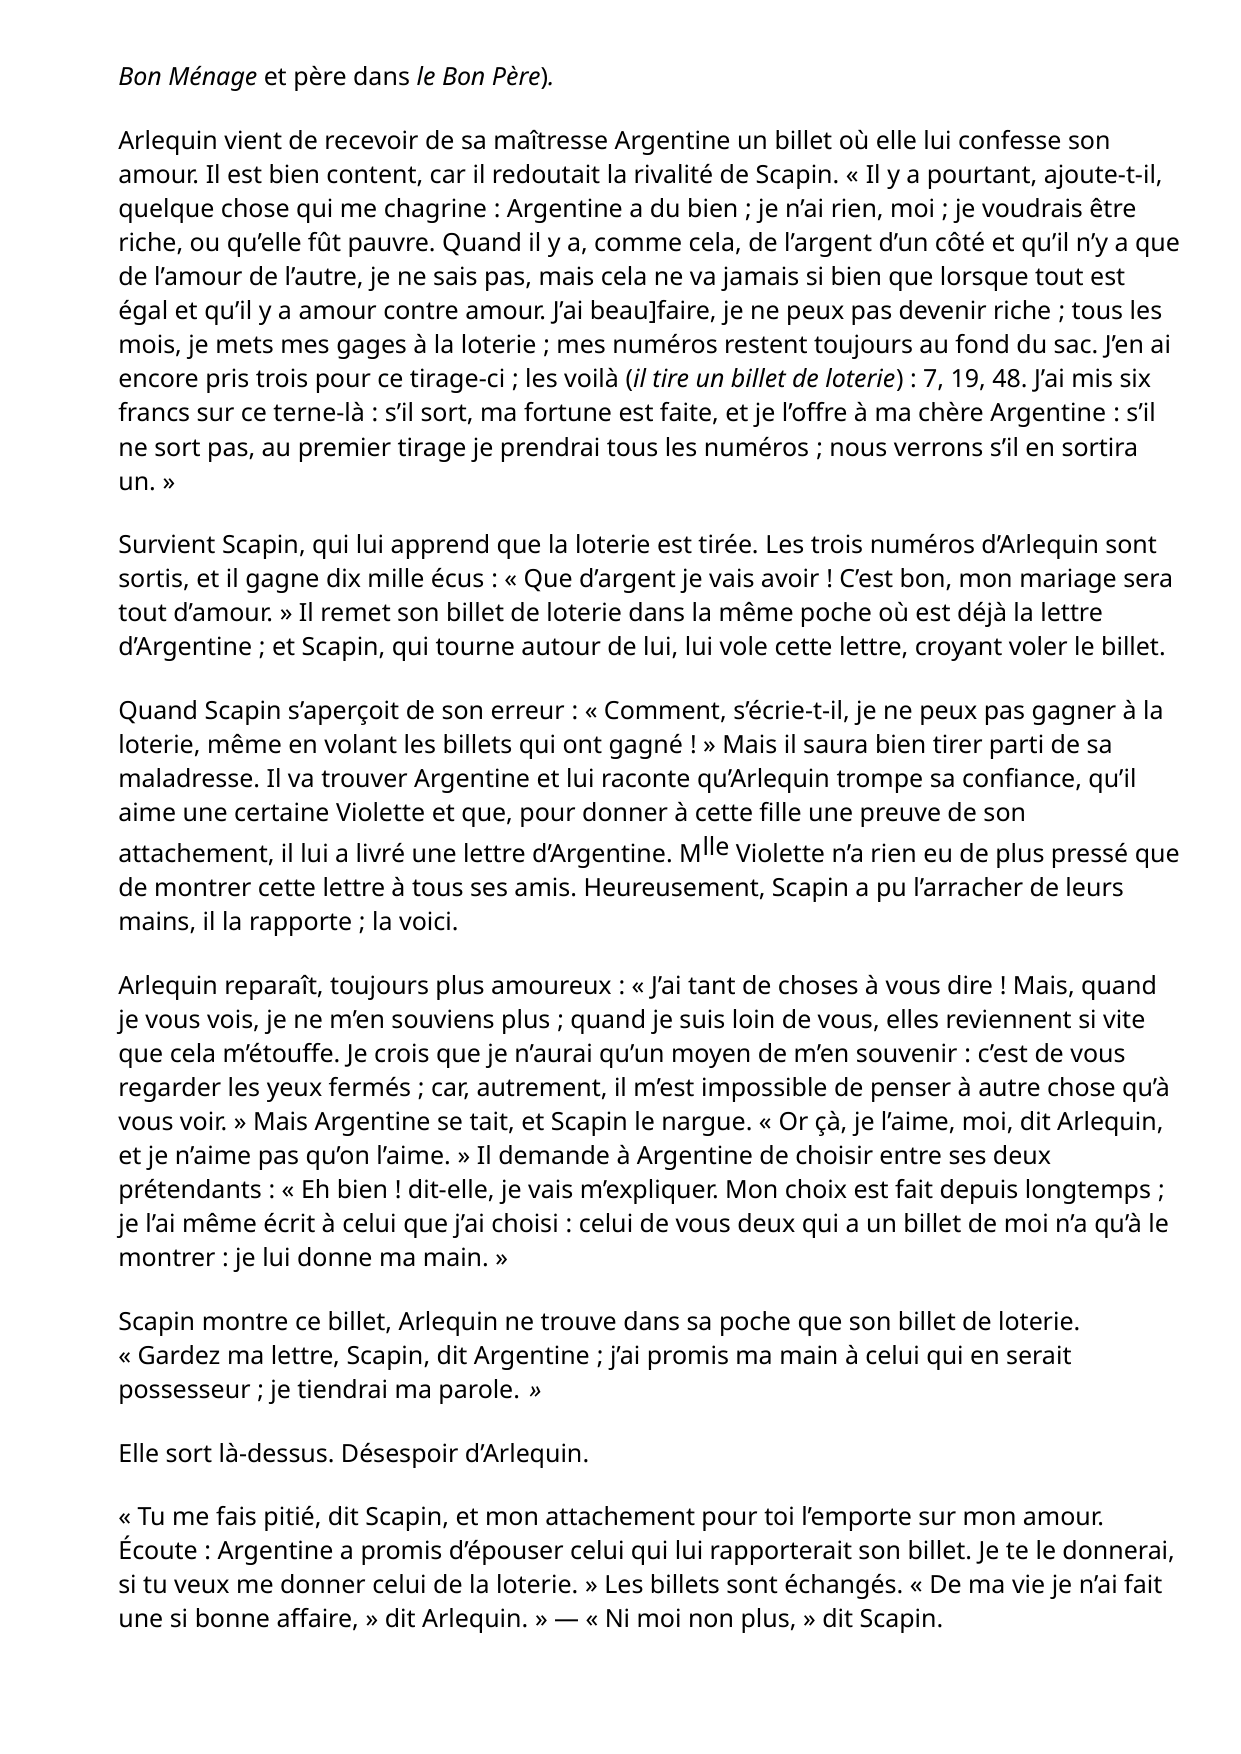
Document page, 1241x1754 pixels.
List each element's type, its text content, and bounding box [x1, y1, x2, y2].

text Quand Scapin s’aperçoit de son erreur : « Comment, s’écrie-t-il, je ne peux pas gagner à la loterie, même en volant les billets qui ont gagné ! » Mais il saura bien tirer parti de sa maladresse. Il va trouver Argentine et lui raconte qu’Arlequin trompe sa confiance, qu’il aime une certaine Violette et que, pour donner à cette fille une preuve de son attachement, il lui a livré une lettre d’Argentine. Mlle Violette n’a rien eu de plus pressé que de montrer cette lettre à tous ses amis. Heureusement, Scapin a pu l’arracher de leurs mains, il la rapporte ; la voici. [118, 692, 1181, 938]
text Arlequin vient de recevoir de sa maîtresse Argentine un billet où elle lui confesse son amour. Il est bien content, car il redoutait la rivalité de Scapin. « Il y a pourtant, ajoute-t-il, quelque chose qui me chagrine : Argentine a du bien ; je n’ai rien, moi ; je voudrais être riche, ou qu’elle fût pauvre. Quand il y a, comme cela, de l’argent d’un côté et qu’il n’y a que de l’amour de l’autre, je ne sais pas, mais cela ne va jamais si bien que lorsque tout est égal et qu’il y a amour contre amour. J’ai beau]faire, je ne peux pas devenir riche ; tous les mois, je mets mes gages à la loterie ; mes numéros restent toujours au fond du sac. J’en ai encore pris trois pour ce tirage-ci ; les voilà (il tire un billet de loterie) : 7, 19, 48. J’ai mis six francs sur ce terne-là : s’il sort, ma fortune est faite, et je l’offre à ma chère Argentine : s’il ne sort pas, au premier tirage je prendrai tous les numéros ; nous verrons s’il en sortira un. » [118, 123, 1181, 497]
text Elle sort là-dessus. Désespoir d’Arlequin. [118, 1435, 1181, 1469]
text Scapin montre ce billet, Arlequin ne trouve dans sa poche que son billet de loterie. « Gardez ma lettre, Scapin, dit Argentine ; j’ai promis ma main à celui qui en serait possesseur ; je tiendrai ma parole. » [118, 1303, 1181, 1406]
text Arlequin reparaît, toujours plus amoureux : « J’ai tant de choses à vous dire ! Mais, quand je vous vois, je ne m’en souviens plus ; quand je suis loin de vous, elles reviennent si vite que cela m’étouffe. Je crois que je n’aurai qu’un moyen de m’en souvenir : c’est de vous regarder les yeux fermés ; car, autrement, il m’est impossible de penser à autre chose qu’à vous voir. » Mais Argentine se tait, et Scapin le nargue. « Or çà, je l’aime, moi, dit Arlequin, et je n’aime pas qu’on l’aime. » Il demande à Argentine de choisir entre ses deux prétendants : « Eh bien ! dit-elle, je vais m’expliquer. Mon choix est fait depuis longtemps ; je l’ai même écrit à celui que j’ai choisi : celui de vous deux qui a un billet de moi n’a qu’à le montrer : je lui donne ma main. » [118, 967, 1181, 1274]
text « Tu me fais pitié, dit Scapin, et mon attachement pour toi l’emporte sur mon amour. Écoute : Argentine a promis d’épouser celui qui lui rapporterait son billet. Je te le donnerai, si tu veux me donner celui de la loterie. » Les billets sont échangés. « De ma vie je n’ai fait une si bonne affaire, » dit Arlequin. » — « Ni moi non plus, » dit Scapin. [118, 1499, 1181, 1635]
text Survient Scapin, qui lui apprend que la loterie est tirée. Les trois numéros d’Arlequin sont sortis, et il gagne dix mille écus : « Que d’argent je vais avoir ! C’est bon, mon mariage sera tout d’amour. » Il remet son billet de loterie dans la même poche où est déjà la lettre d’Argentine ; et Scapin, qui tourne autour de lui, lui vole cette lettre, croyant voler le billet. [118, 527, 1181, 663]
text Bon Ménage et père dans le Bon Père). [118, 59, 1181, 93]
